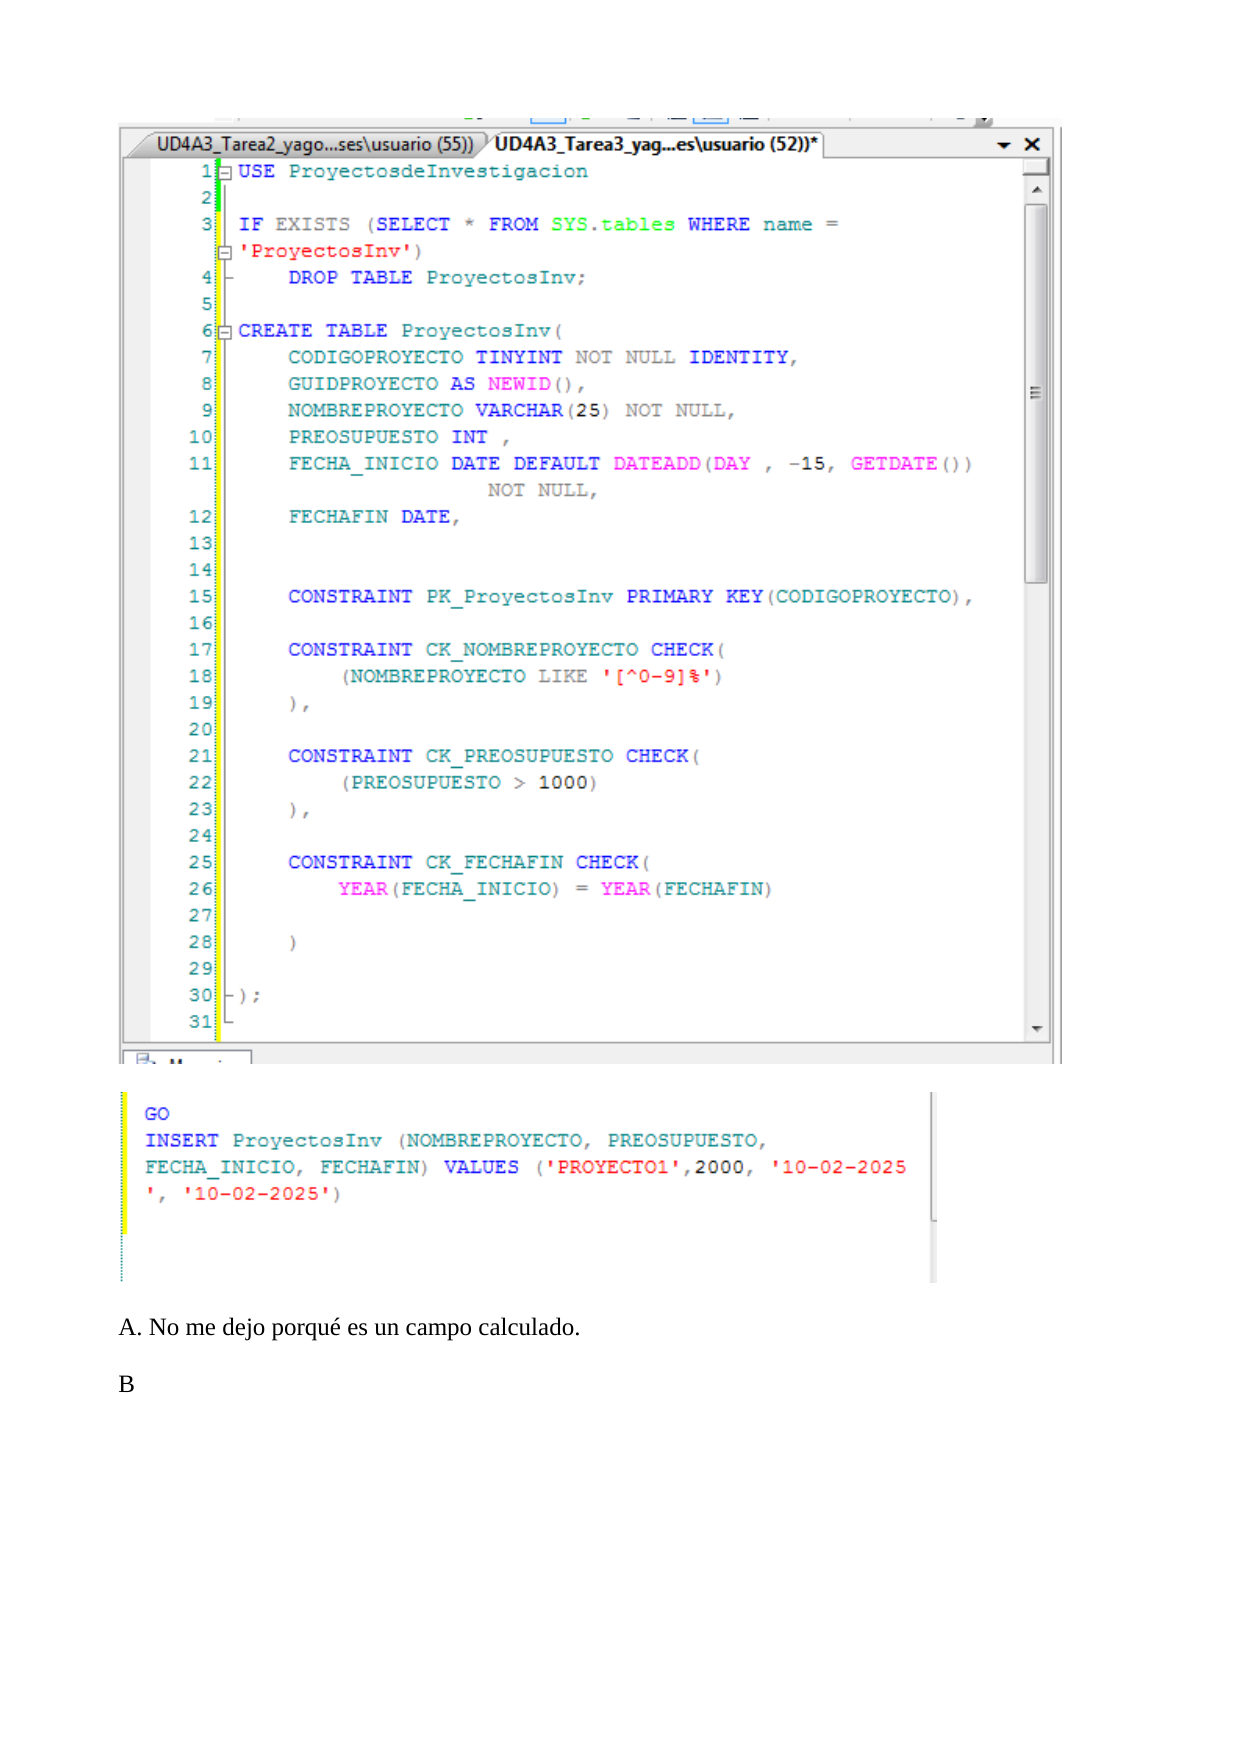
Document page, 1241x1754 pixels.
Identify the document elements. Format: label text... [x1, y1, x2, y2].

picture [118, 118, 1062, 1064]
picture [118, 1092, 937, 1283]
text A. No me dejo porqué es un campo calculado. [118, 1312, 1122, 1340]
text B [118, 1369, 1122, 1398]
